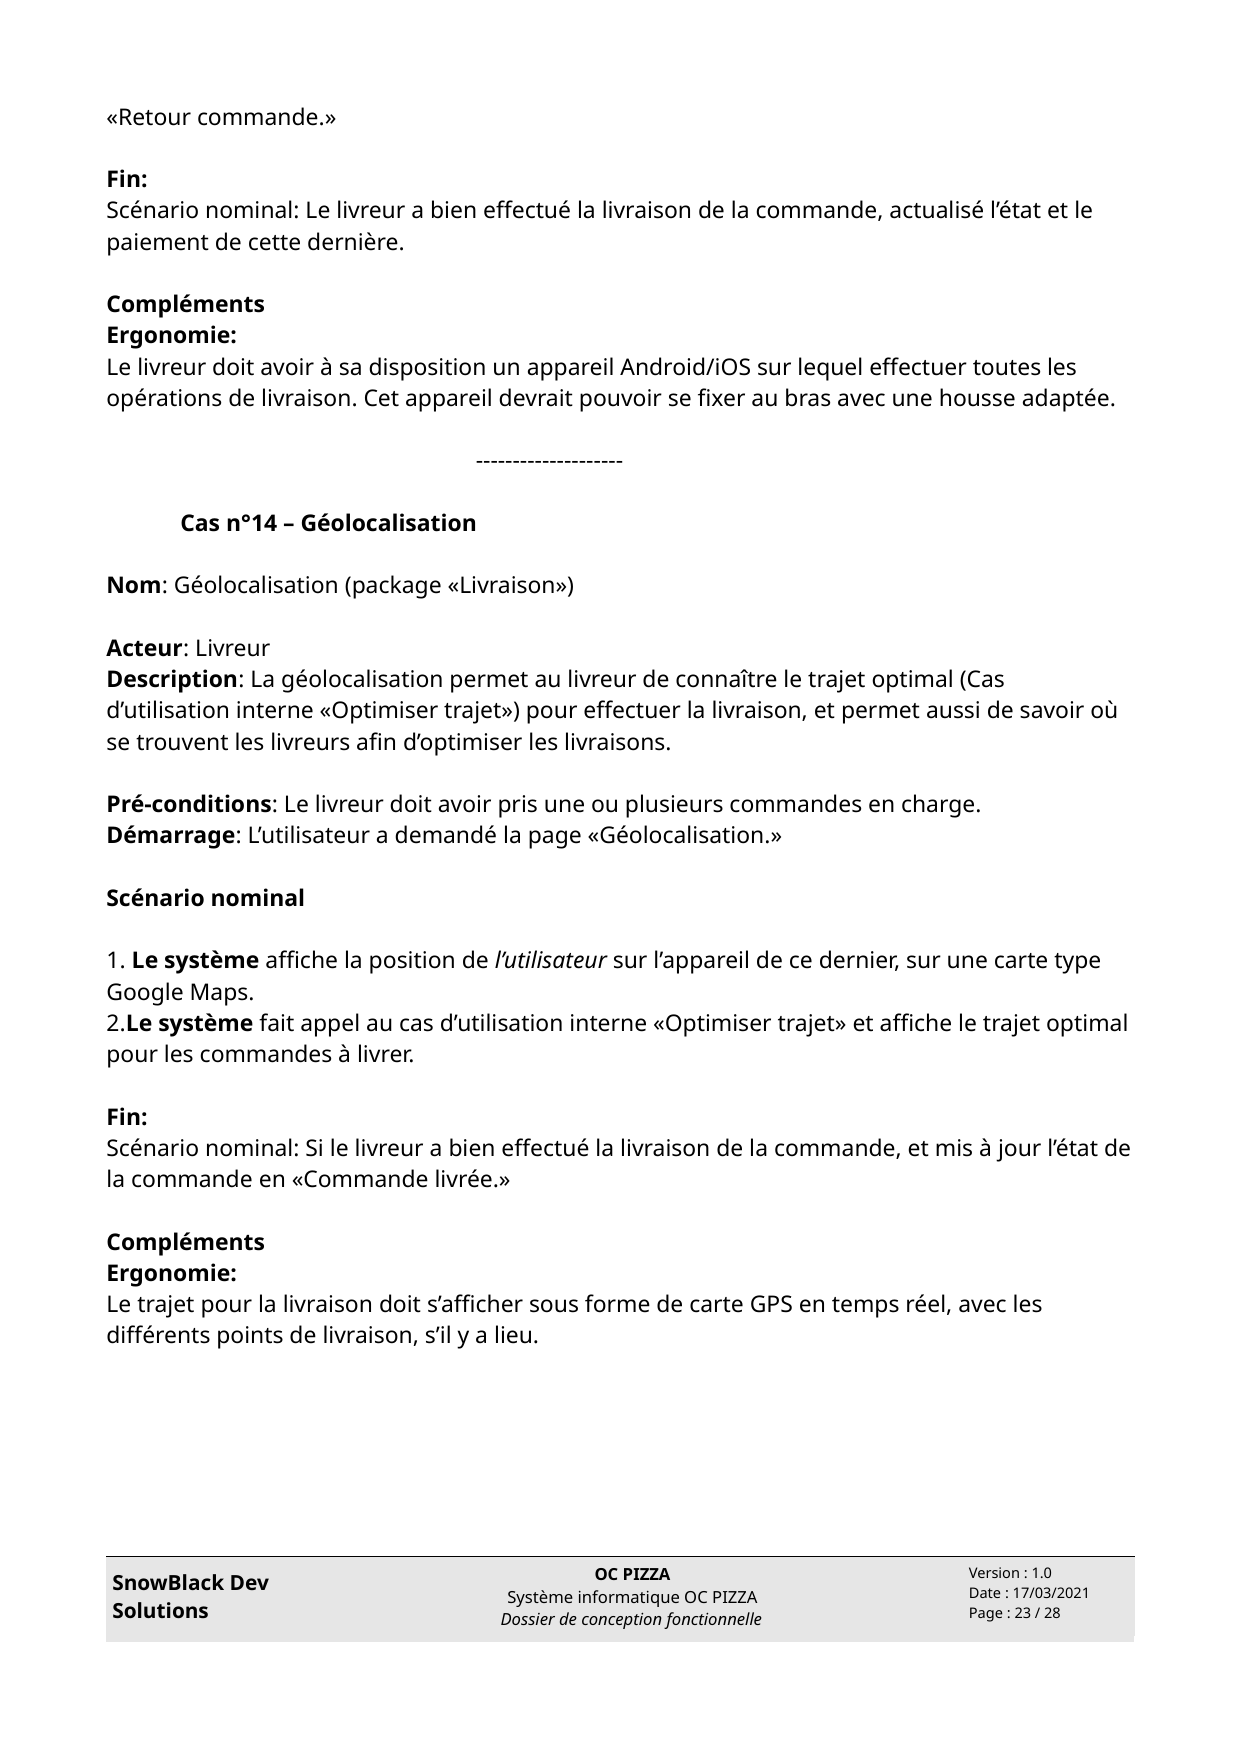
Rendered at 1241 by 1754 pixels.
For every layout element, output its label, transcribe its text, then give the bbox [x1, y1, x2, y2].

text -------------------- [106, 444, 1134, 475]
text Ergonomie: [106, 1257, 1134, 1288]
text 2.Le système fait appel au cas d’utilisation interne «Optimiser trajet» et affiche le trajet optimal pour les commandes à livrer. [106, 1007, 1134, 1069]
text 1. Le système affiche la position de l’utilisateur sur l’appareil de ce dernier, sur une carte type Google Maps. [106, 944, 1134, 1007]
text Fin: [106, 163, 1134, 194]
text Acteur: Livreur [106, 632, 1134, 663]
text Fin: [106, 1100, 1134, 1132]
text Cas n°14 – Géolocalisation [106, 507, 1134, 538]
text Ergonomie: [106, 319, 1134, 350]
text Scénario nominal: Si le livreur a bien effectué la livraison de la commande, et mis à jour l’état de la commande en «Commande livrée.» [106, 1132, 1134, 1194]
text Description: La géolocalisation permet au livreur de connaître le trajet optimal (Cas d’utilisation interne «Optimiser trajet») pour effectuer la livraison, et permet aussi de savoir où se trouvent les livreurs afin d’optimiser les livraisons. [106, 663, 1134, 757]
text Scénario nominal: Le livreur a bien effectué la livraison de la commande, actualisé l’état et le paiement de cette dernière. [106, 194, 1134, 257]
text Compléments [106, 288, 1134, 319]
text Pré-conditions: Le livreur doit avoir pris une ou plusieurs commandes en charge. [106, 788, 1134, 819]
text Compléments [106, 1225, 1134, 1257]
text Nom: Géolocalisation (package «Livraison») [106, 569, 1134, 600]
text «Retour commande.» [106, 100, 1134, 132]
text Le livreur doit avoir à sa disposition un appareil Android/iOS sur lequel effectuer toutes les opérations de livraison. Cet appareil devrait pouvoir se fixer au bras avec une housse adaptée. [106, 350, 1134, 413]
text Le trajet pour la livraison doit s’afficher sous forme de carte GPS en temps réel, avec les différents points de livraison, s’il y a lieu. [106, 1288, 1134, 1350]
text Scénario nominal [106, 882, 1134, 913]
text Démarrage: L’utilisateur a demandé la page «Géolocalisation.» [106, 819, 1134, 850]
